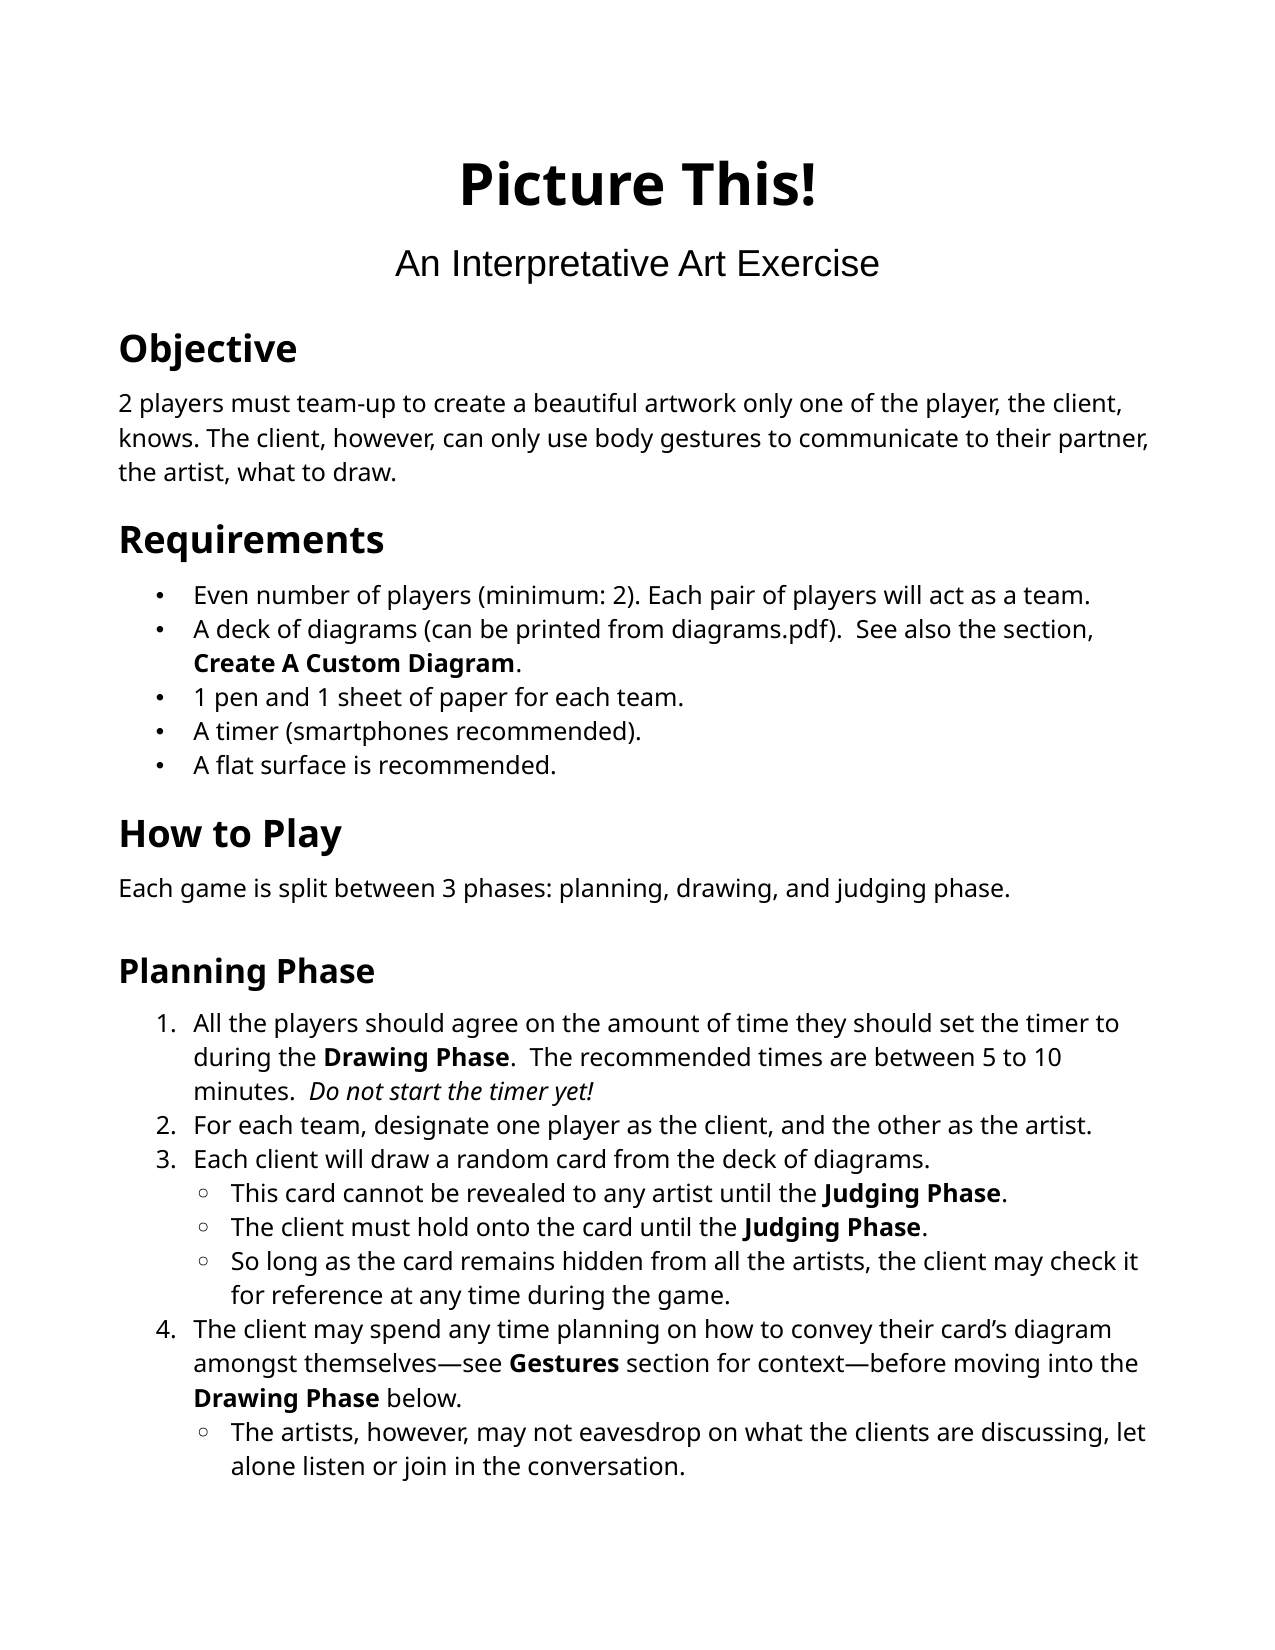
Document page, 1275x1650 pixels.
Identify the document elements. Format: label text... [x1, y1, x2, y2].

list The client may spend any time planning on how to convey their card’s diagram amongst themselves—see Gestures section for context—before moving into the Drawing Phase below. [156, 1312, 1157, 1414]
list A deck of diagrams (can be printed from diagrams.pdf). See also the section, Create A Custom Diagram. [156, 612, 1157, 680]
list A flat surface is recommended. [156, 748, 1157, 782]
list Even number of players (minimum: 2). Each pair of players will act as a team. [156, 577, 1157, 612]
subtitle An Interpretative Art Exercise [118, 241, 1157, 284]
list A timer (smartphones recommended). [156, 714, 1157, 748]
subtitle Planning Phase [118, 947, 1157, 993]
list The artists, however, may not eavesdrop on what the clients are discussing, let alone listen or join in the conversation. [193, 1414, 1157, 1482]
list So long as the card remains hidden from all the artists, the client may check it for reference at any time during the game. [193, 1244, 1157, 1312]
list The client must hold onto the card until the Judging Phase. [193, 1210, 1157, 1244]
subtitle Objective [118, 322, 1157, 374]
list 1 pen and 1 sheet of paper for each team. [156, 680, 1157, 714]
list This card cannot be revealed to any artist until the Judging Phase. [193, 1176, 1157, 1210]
text Each game is split between 3 phases: planning, drawing, and judging phase. [118, 871, 1157, 905]
title Picture This! [118, 143, 1157, 223]
list Each client will draw a random card from the deck of diagrams. [156, 1142, 1157, 1176]
list For each team, designate one player as the client, and the other as the artist. [156, 1108, 1157, 1142]
text 2 players must team-up to create a beautiful artwork only one of the player, the client, knows. The client, however, can only use body gestures to communicate to their partner, the artist, what to draw. [118, 386, 1157, 488]
subtitle How to Play [118, 807, 1157, 858]
subtitle Requirements [118, 513, 1157, 565]
list All the players should agree on the amount of time they should set the timer to during the Drawing Phase. The recommended times are between 5 to 10 minutes. Do not start the timer yet! [156, 1006, 1157, 1108]
